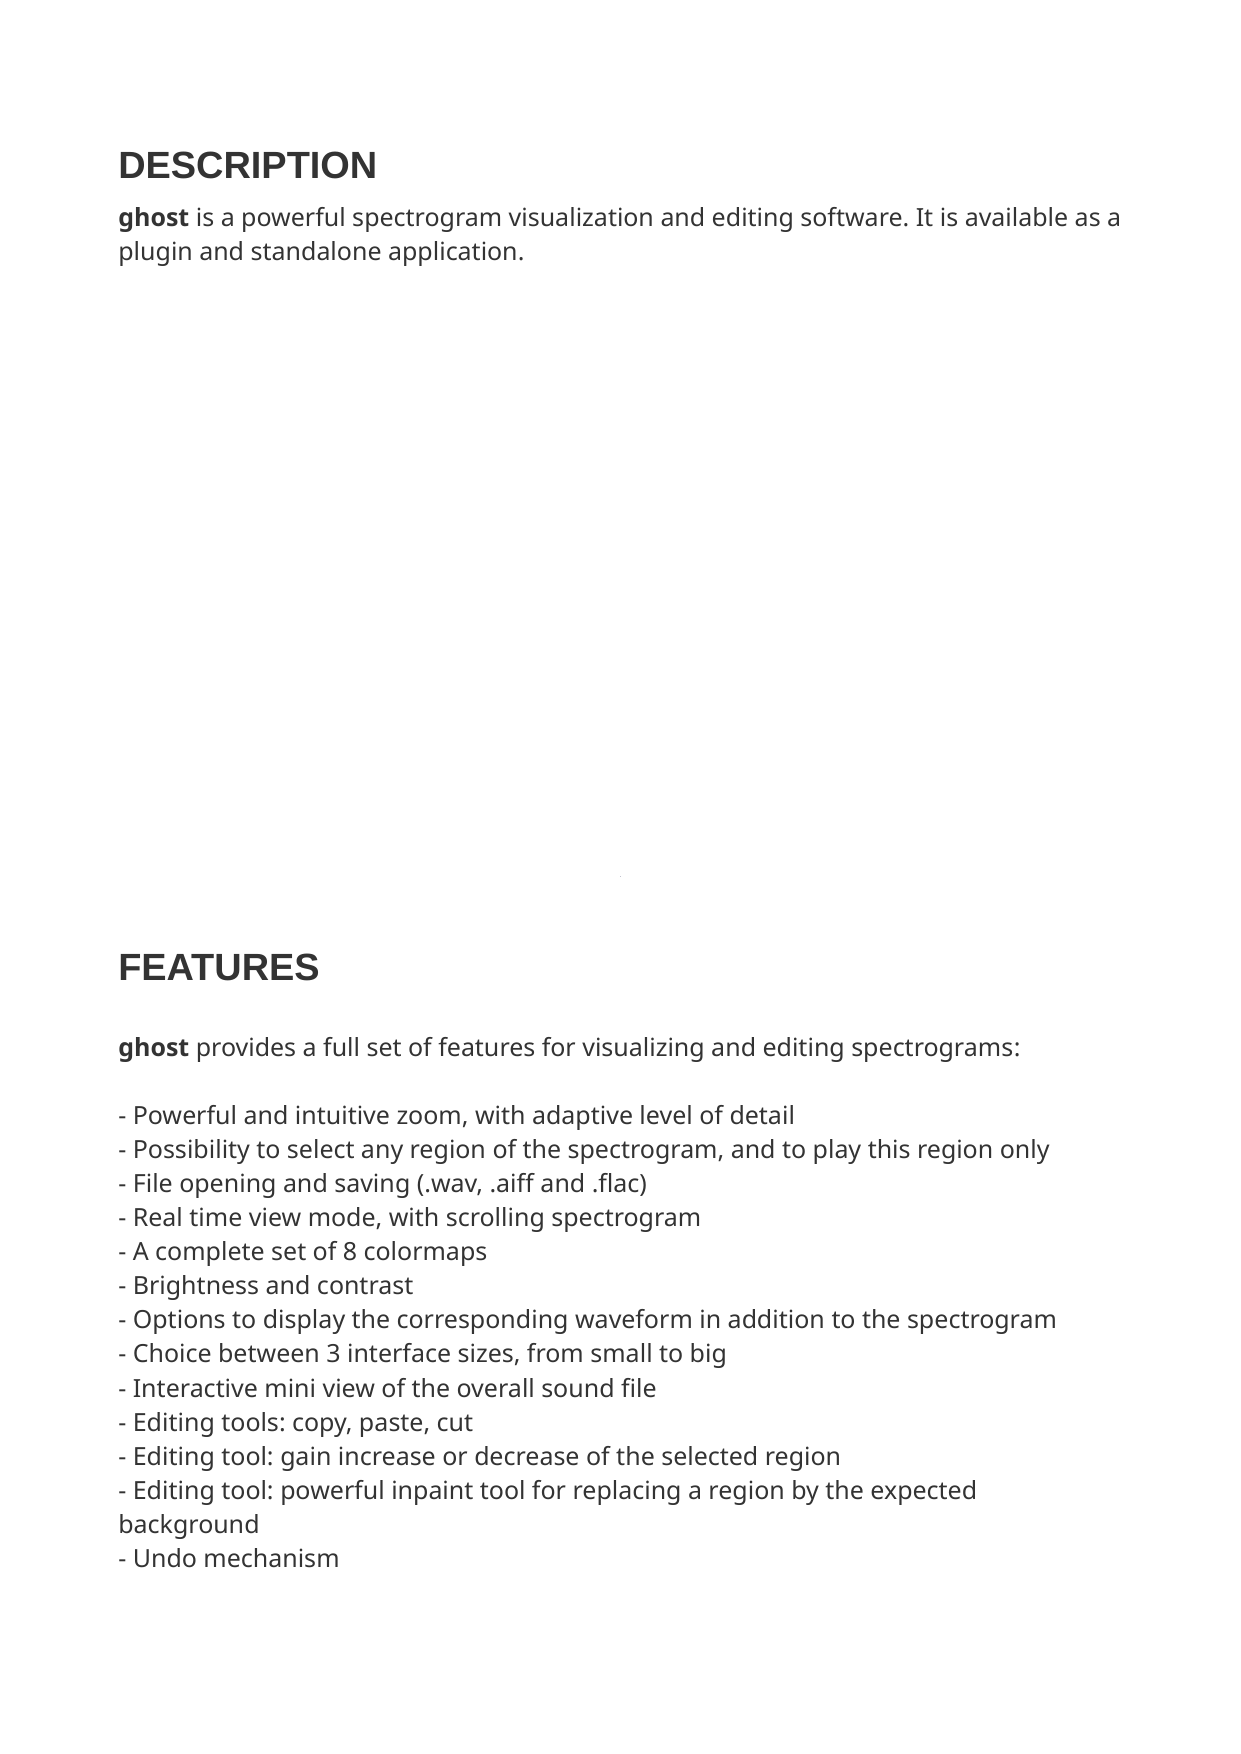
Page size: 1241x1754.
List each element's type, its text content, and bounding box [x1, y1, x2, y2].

subtitle - Editing tool: gain increase or decrease of the selected region [118, 1438, 1122, 1472]
subtitle FEATURES [118, 945, 1122, 988]
subtitle ghost provides a full set of features for visualizing and editing spectrograms: [118, 1029, 1122, 1064]
subtitle - Options to display the corresponding waveform in addition to the spectrogram [118, 1302, 1122, 1336]
subtitle - A complete set of 8 colormaps [118, 1234, 1122, 1268]
subtitle - Undo mechanism [118, 1541, 1122, 1574]
subtitle - Editing tools: copy, paste, cut [118, 1404, 1122, 1438]
text ghost is a powerful spectrogram visualization and editing software. It is available as a plugin and standalone application. [118, 199, 1122, 267]
subtitle DESCRIPTION [118, 143, 1122, 187]
subtitle - Powerful and intuitive zoom, with adaptive level of detail [118, 1098, 1122, 1132]
subtitle - Choice between 3 interface sizes, from small to big [118, 1336, 1122, 1370]
subtitle - Brightness and contrast [118, 1268, 1122, 1302]
subtitle - Interactive mini view of the overall sound file [118, 1370, 1122, 1404]
subtitle - File opening and saving (.wav, .aiff and .flac) [118, 1166, 1122, 1200]
subtitle - Possibility to select any region of the spectrogram, and to play this region only [118, 1132, 1122, 1166]
subtitle - Editing tool: powerful inpaint tool for replacing a region by the expected background [118, 1472, 1122, 1541]
subtitle - Real time view mode, with scrolling spectrogram [118, 1200, 1122, 1234]
